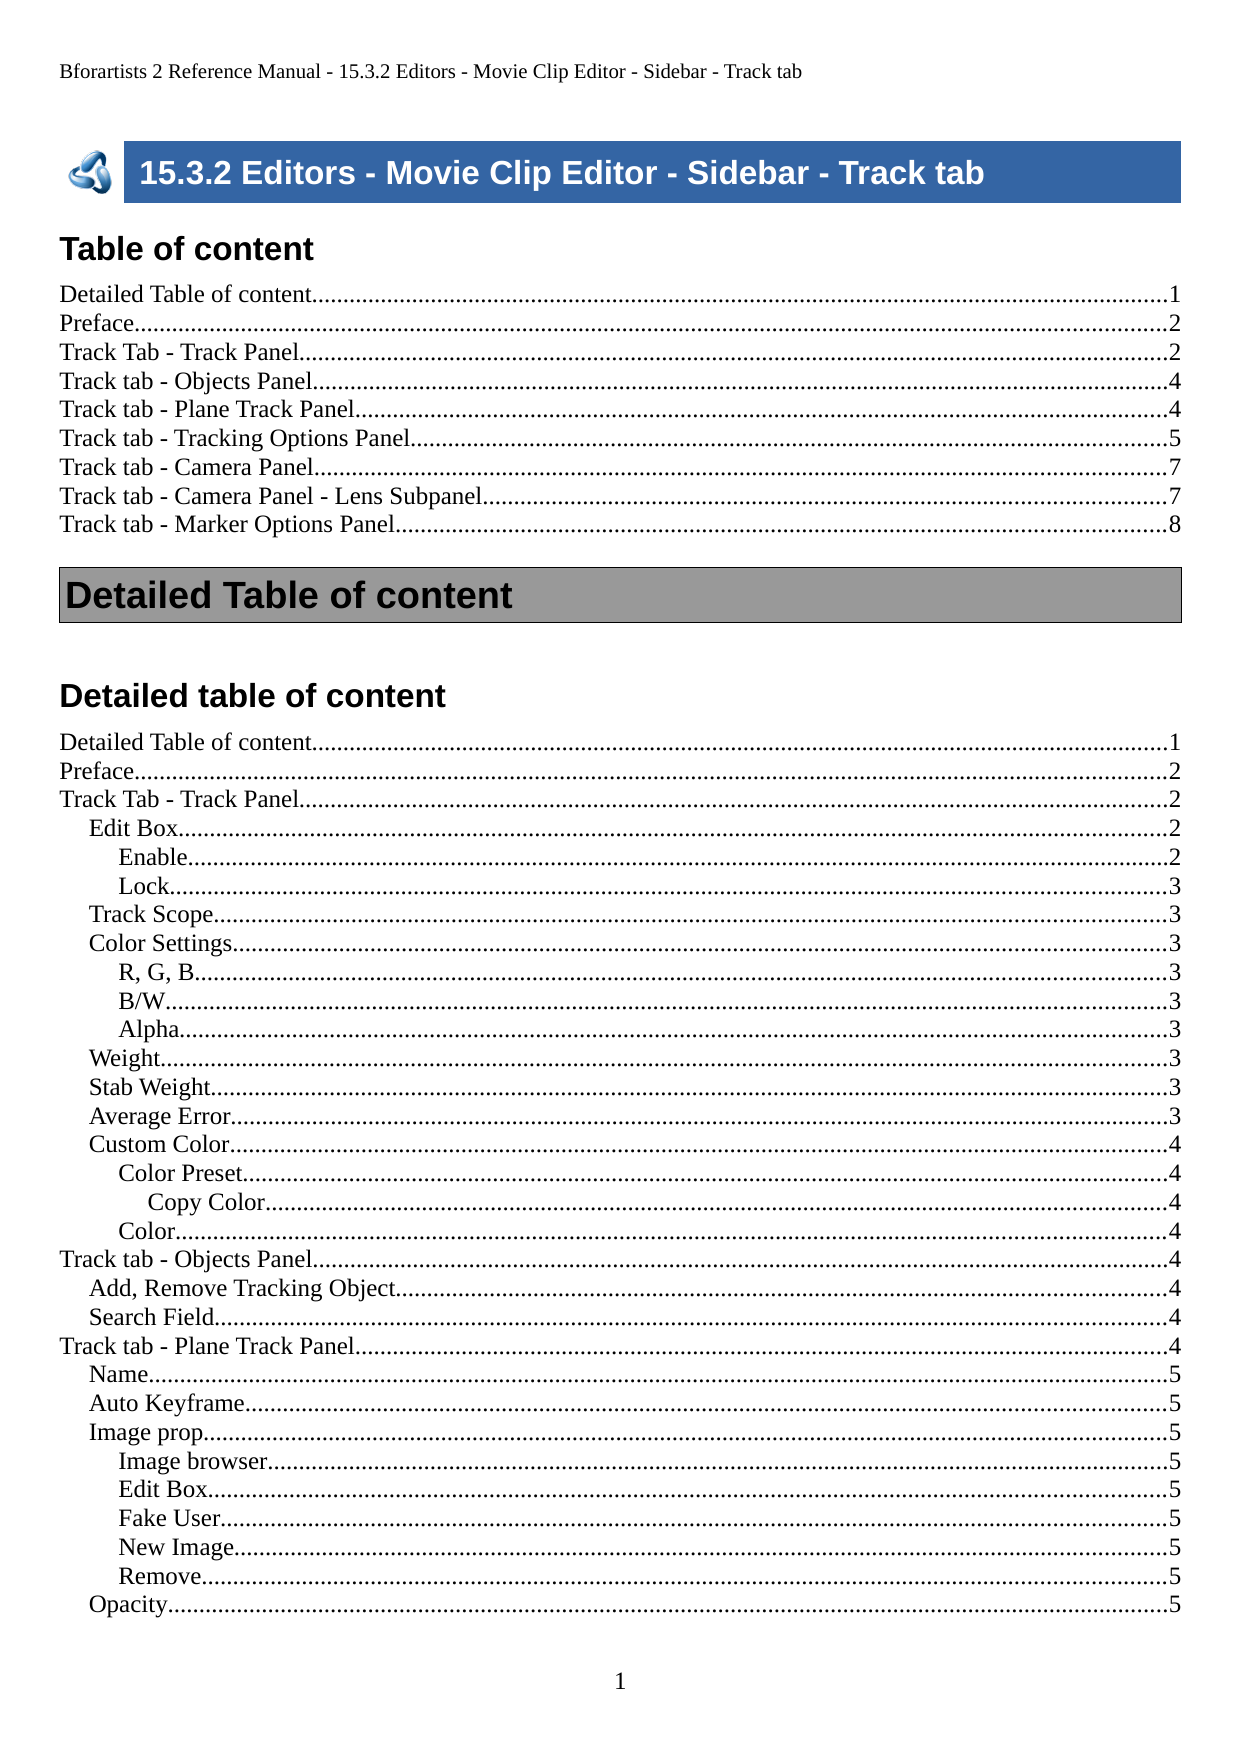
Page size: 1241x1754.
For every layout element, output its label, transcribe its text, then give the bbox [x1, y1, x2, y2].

picture [65, 147, 114, 197]
text Auto Keyframe 5 [88, 1388, 1181, 1417]
text R, G, B 3 [118, 957, 1181, 986]
table_header Detailed Table of content [60, 568, 1181, 622]
text Track tab - Marker Options Panel 8 [59, 509, 1181, 538]
text Opacity 5 [88, 1589, 1181, 1618]
text Alpha 3 [118, 1014, 1181, 1043]
text Custom Color 4 [88, 1129, 1181, 1158]
text Track tab - Objects Panel 4 [59, 1244, 1181, 1273]
text B/W 3 [118, 986, 1181, 1014]
subtitle Table of content [59, 228, 1181, 267]
text Track Tab - Track Panel 2 [59, 337, 1181, 366]
text Track tab - Objects Panel 4 [59, 366, 1181, 394]
text Name 5 [88, 1359, 1181, 1388]
text Image browser 5 [118, 1446, 1181, 1474]
text Image prop 5 [88, 1417, 1181, 1446]
text Track tab - Camera Panel - Lens Subpanel 7 [59, 481, 1181, 509]
text Detailed Table of content 1 [59, 727, 1181, 756]
table_header 15.3.2 Editors - Movie Clip Editor - Sidebar - Track tab [124, 141, 1181, 203]
text Edit Box 2 [88, 813, 1181, 842]
text Color Preset 4 [118, 1158, 1181, 1187]
table_header [59, 141, 124, 203]
text Enable 2 [118, 842, 1181, 871]
text Weight 3 [88, 1043, 1181, 1072]
text Fake User 5 [118, 1503, 1181, 1532]
text Color Settings 3 [88, 928, 1181, 957]
text Add, Remove Tracking Object 4 [88, 1273, 1181, 1302]
text Track Scope 3 [88, 899, 1181, 928]
text Preface 2 [59, 756, 1181, 784]
text Detailed Table of content 1 [59, 279, 1181, 308]
text Search Field 4 [88, 1302, 1181, 1331]
text Track tab - Plane Track Panel 4 [59, 394, 1181, 423]
text Track tab - Plane Track Panel 4 [59, 1331, 1181, 1359]
text Color 4 [118, 1216, 1181, 1244]
text Copy Color 4 [147, 1187, 1181, 1216]
text Stab Weight 3 [88, 1072, 1181, 1101]
text Track tab - Tracking Options Panel 5 [59, 423, 1181, 452]
text Track Tab - Track Panel 2 [59, 784, 1181, 813]
text Lock 3 [118, 871, 1181, 899]
text Preface 2 [59, 308, 1181, 337]
text New Image 5 [118, 1532, 1181, 1561]
text Track tab - Camera Panel 7 [59, 452, 1181, 481]
text Remove 5 [118, 1561, 1181, 1589]
text Edit Box 5 [118, 1474, 1181, 1503]
text Average Error 3 [88, 1101, 1181, 1129]
subtitle Detailed table of content [59, 676, 1181, 714]
